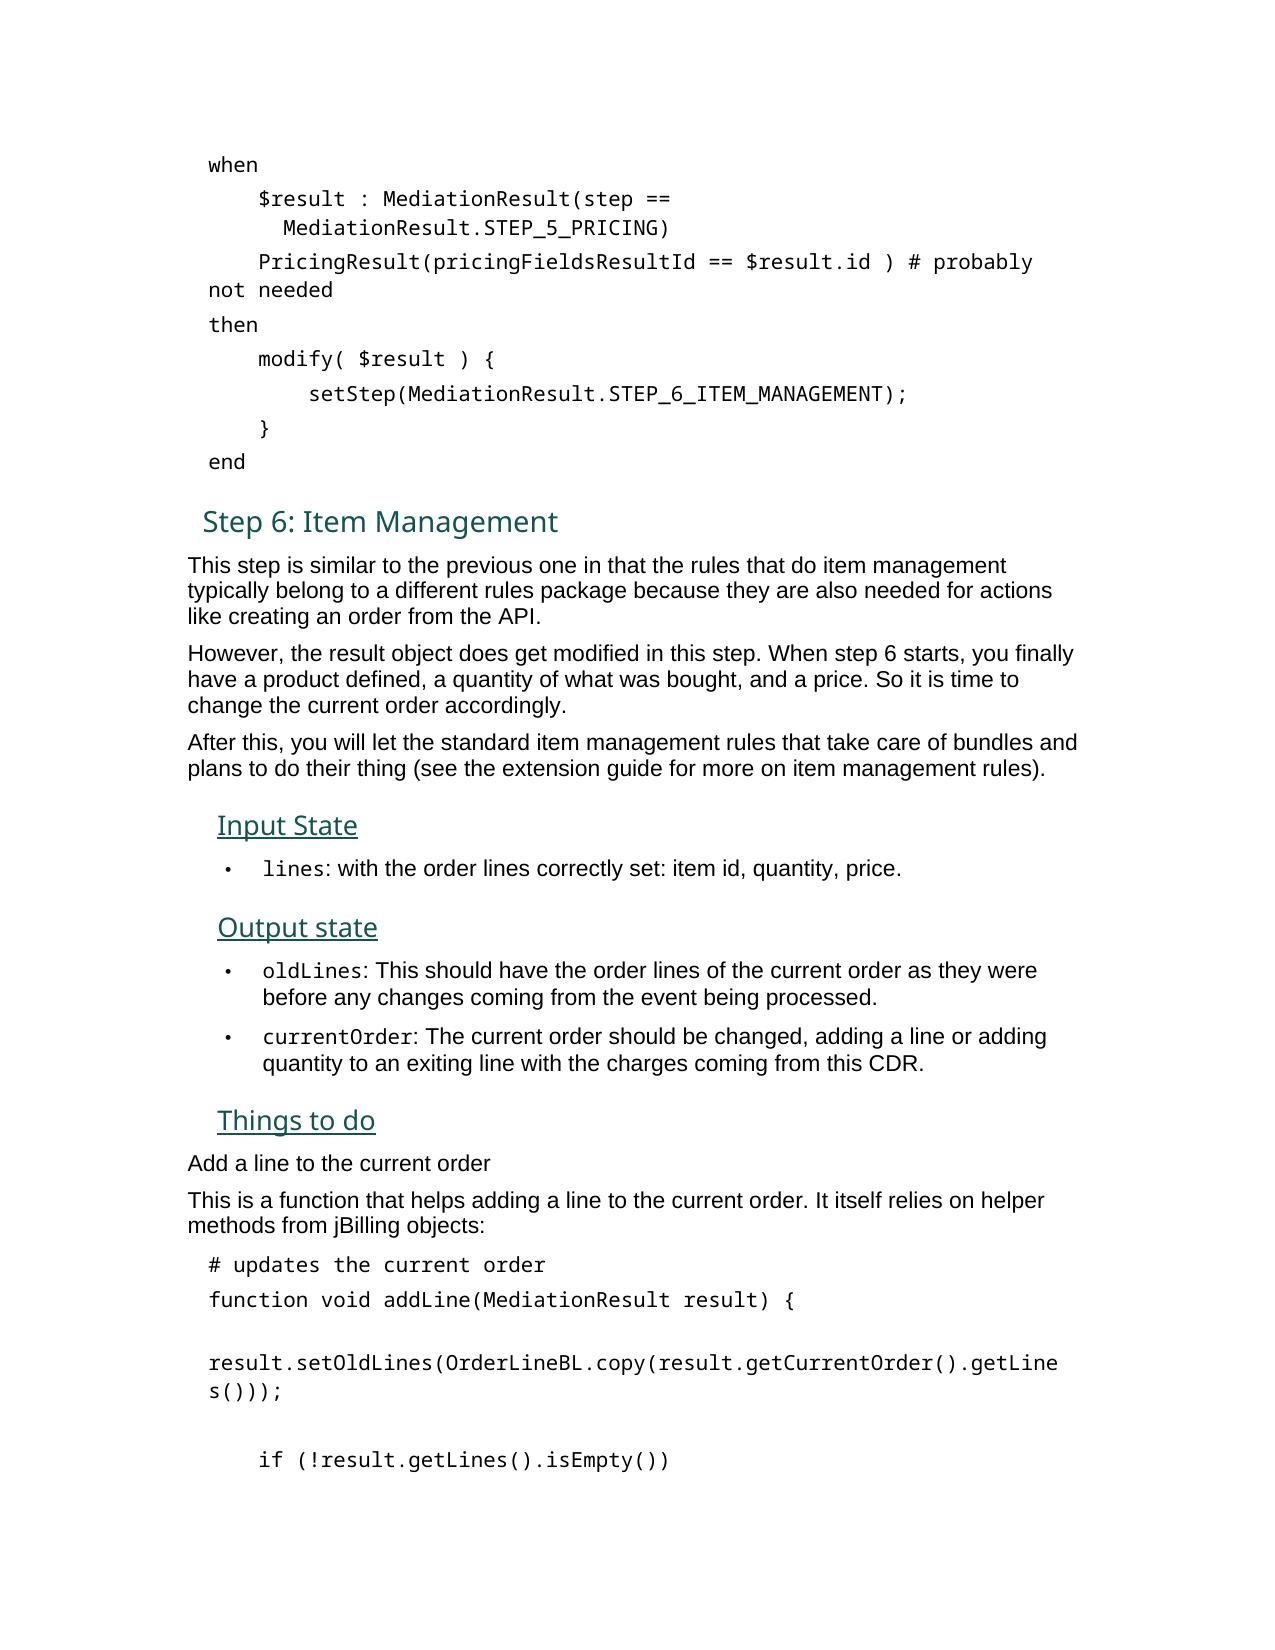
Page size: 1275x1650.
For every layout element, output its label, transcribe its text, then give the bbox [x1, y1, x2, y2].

subtitle Input State [217, 806, 1087, 843]
text modify( $result ) { [208, 344, 1067, 373]
text if (!result.getLines().isEmpty()) [208, 1445, 1067, 1473]
subtitle Things to do [217, 1102, 1087, 1138]
text After this, you will let the standard item management rules that take care of bundles and plans to do their thing (see the extension guide for more on item management rules). [187, 730, 1087, 781]
text # updates the current order [208, 1251, 1067, 1279]
text } [208, 413, 1067, 442]
text setStep(MediationResult.STEP_6_ITEM_MANAGEMENT); [208, 379, 1067, 407]
text when [208, 150, 1067, 178]
list oldLines: This should have the order lines of the current order as they were before any changes coming from the event being processed. [225, 957, 1087, 1011]
text function void addLine(MediationResult result) { [208, 1285, 1067, 1313]
text This is a function that helps adding a line to the current order. It itself relies on helper methods from jBilling objects: [187, 1188, 1087, 1239]
text Add a line to the current order [187, 1150, 1087, 1176]
list currentOrder: The current order should be changed, adding a line or adding quantity to an exiting line with the charges coming from this CDR. [225, 1022, 1087, 1077]
text result.setOldLines(OrderLineBL.copy(result.getCurrentOrder().getLines())); [208, 1319, 1067, 1405]
subtitle Output state [217, 908, 1087, 945]
subtitle Step 6: Item Management [202, 501, 1087, 541]
text then [208, 310, 1067, 338]
text This step is similar to the previous one in that the rules that do item management typically belong to a different rules package because they are also needed for actions like creating an order from the API. [187, 552, 1087, 629]
text end [208, 447, 1067, 476]
list lines: with the order lines correctly set: item id, quantity, price. [225, 854, 1087, 883]
text $result : MediationResult(step == MediationResult.STEP_5_PRICING) [208, 184, 1067, 241]
text However, the result object does get modified in this step. When step 6 starts, you finally have a product defined, a quantity of what was bought, and a price. So it is time to change the current order accordingly. [187, 641, 1087, 718]
text PricingResult(pricingFieldsResultId == $result.id ) # probably not needed [208, 247, 1067, 304]
